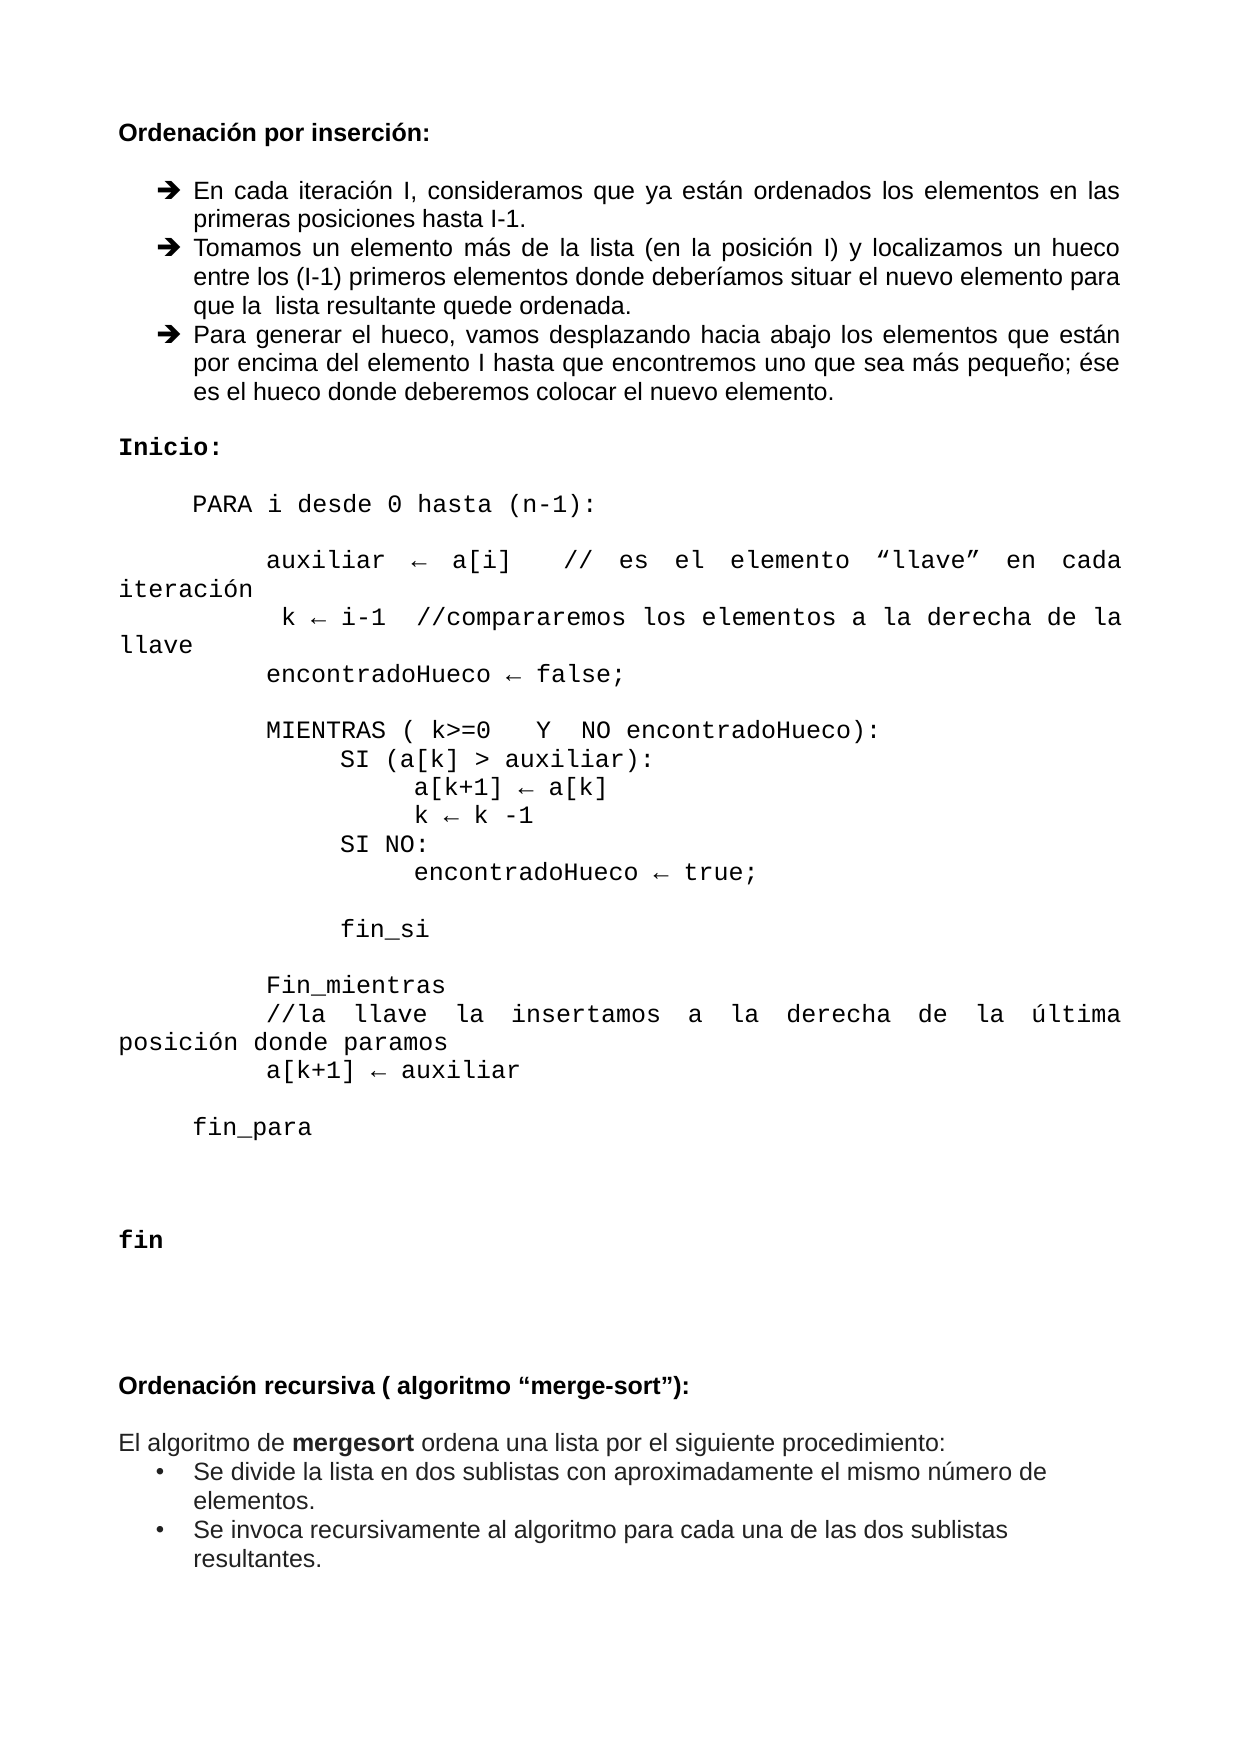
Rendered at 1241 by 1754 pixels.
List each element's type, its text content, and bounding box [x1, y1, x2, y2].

text encontradoHueco ← true; [118, 860, 1122, 888]
text encontradoHueco ← false; [118, 661, 1122, 690]
text fin_si [118, 916, 1122, 945]
text Inicio: [118, 435, 1122, 463]
text fin_para [118, 1115, 1122, 1143]
list Se divide la lista en dos sublistas con aproximadamente el mismo número de elementos. [156, 1457, 1122, 1515]
text k ← i-1 //compararemos los elementos a la derecha de la llave [118, 605, 1122, 661]
text Ordenación recursiva ( algoritmo “merge-sort”): [118, 1371, 1122, 1400]
text El algoritmo de mergesort ordena una lista por el siguiente procedimiento: [118, 1428, 1122, 1457]
list Tomamos un elemento más de la lista (en la posición I) y localizamos un hueco entre los (I-1) primeros elementos donde deberíamos situar el nuevo elemento para que la lista resultante quede ordenada. [156, 233, 1122, 319]
text a[k+1] ← a[k] [118, 775, 1122, 803]
text a[k+1] ← auxiliar [118, 1058, 1122, 1086]
text Ordenación por inserción: [118, 118, 1122, 147]
text MIENTRAS ( k>=0 Y NO encontradoHueco): [118, 718, 1122, 746]
list En cada iteración I, consideramos que ya están ordenados los elementos en las primeras posiciones hasta I-1. [156, 176, 1122, 233]
list Para generar el hueco, vamos desplazando hacia abajo los elementos que están por encima del elemento I hasta que encontremos uno que sea más pequeño; ése es el hueco donde deberemos colocar el nuevo elemento. [156, 319, 1122, 406]
text SI (a[k] > auxiliar): [118, 746, 1122, 775]
text //la llave la insertamos a la derecha de la última posición donde paramos [118, 1001, 1122, 1058]
list Se invoca recursivamente al algoritmo para cada una de las dos sublistas resultantes. [156, 1515, 1122, 1572]
text auxiliar ← a[i] // es el elemento “llave” en cada iteración [118, 548, 1122, 605]
text PARA i desde 0 hasta (n-1): [118, 491, 1122, 520]
text SI NO: [118, 831, 1122, 860]
text Fin_mientras [118, 973, 1122, 1001]
text fin [118, 1228, 1122, 1256]
text k ← k -1 [118, 803, 1122, 831]
